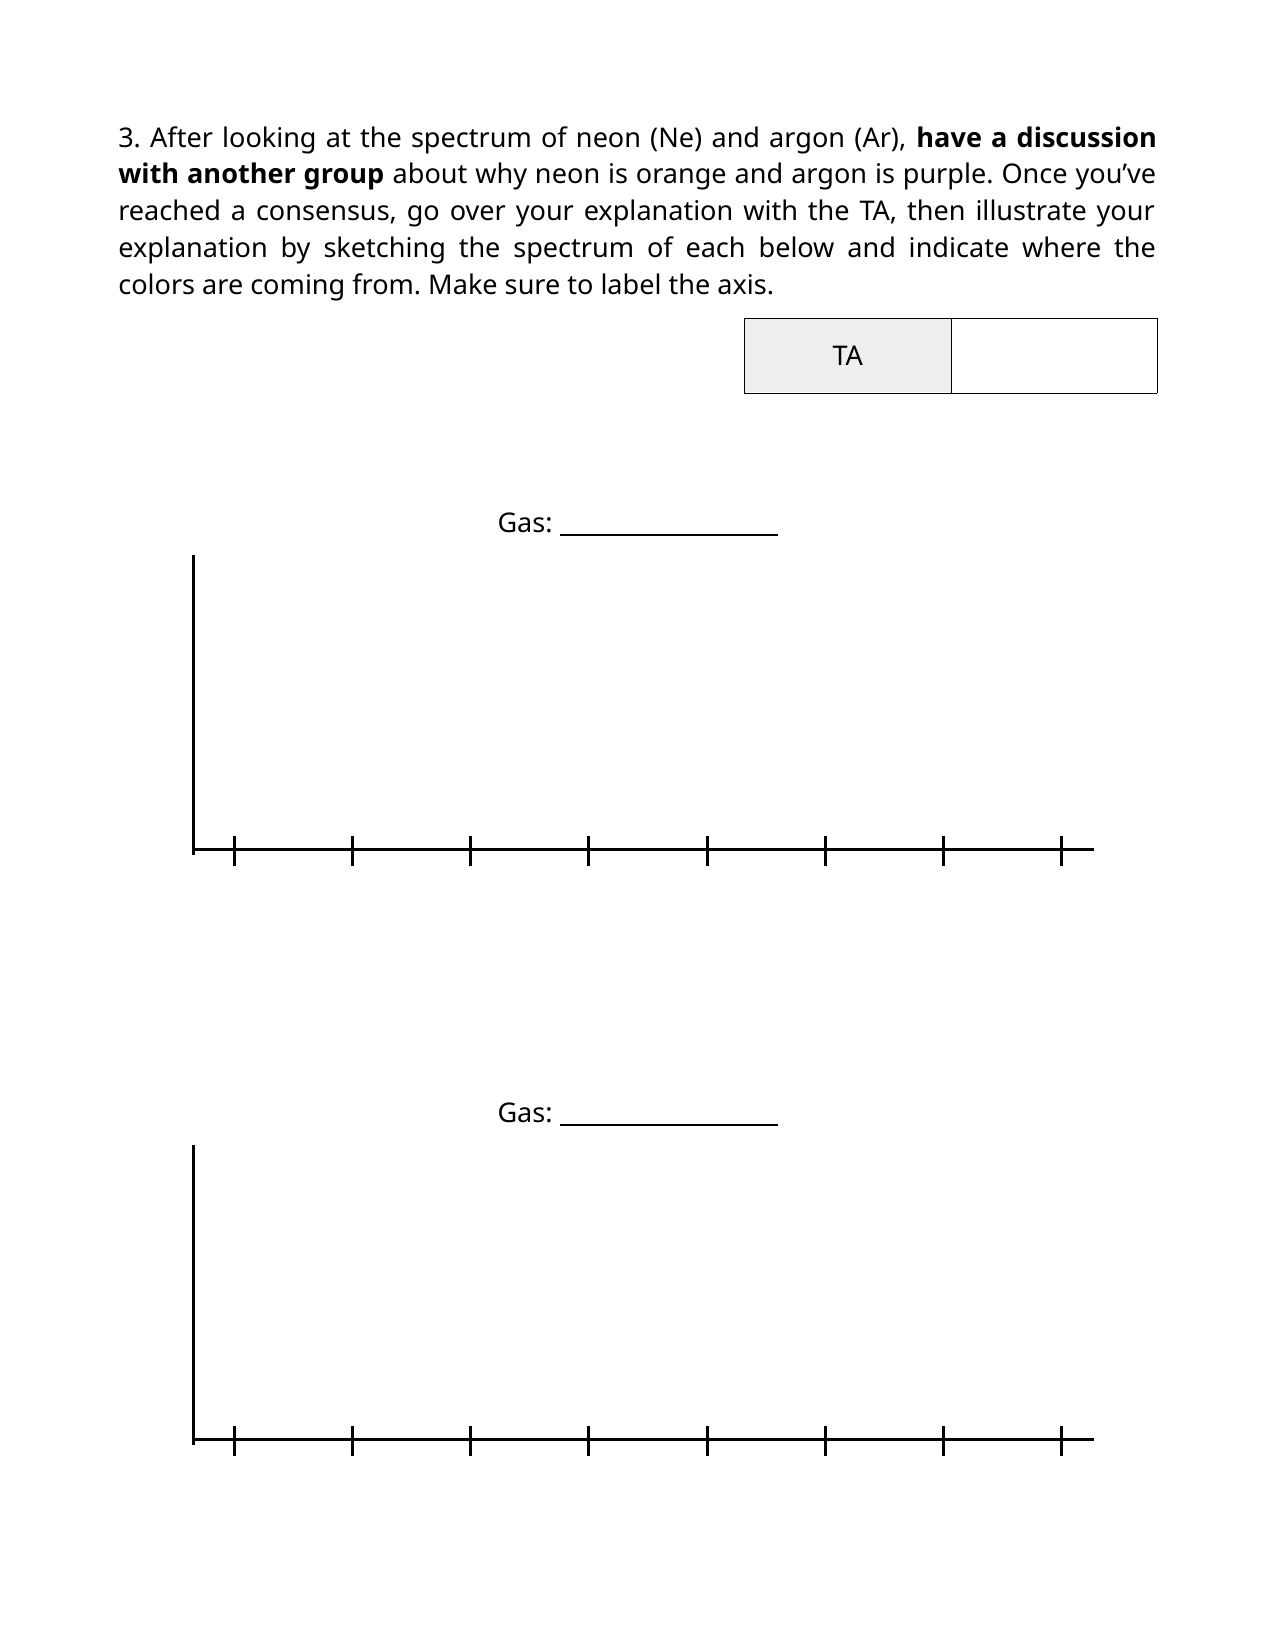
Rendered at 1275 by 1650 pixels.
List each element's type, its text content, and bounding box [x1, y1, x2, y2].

table_header [952, 319, 1157, 392]
text Gas: [118, 1093, 1157, 1130]
text 3. After looking at the spectrum of neon (Ne) and argon (Ar), have a discussion with another group about why neon is orange and argon is purple. Once you’ve reached a consensus, go over your explanation with the TA, then illustrate your explanation by sketching the spectrum of each below and indicate where the colors are coming from. Make sure to label the axis. [118, 118, 1157, 302]
text Gas: [118, 503, 1157, 540]
table_header TA [745, 319, 951, 392]
